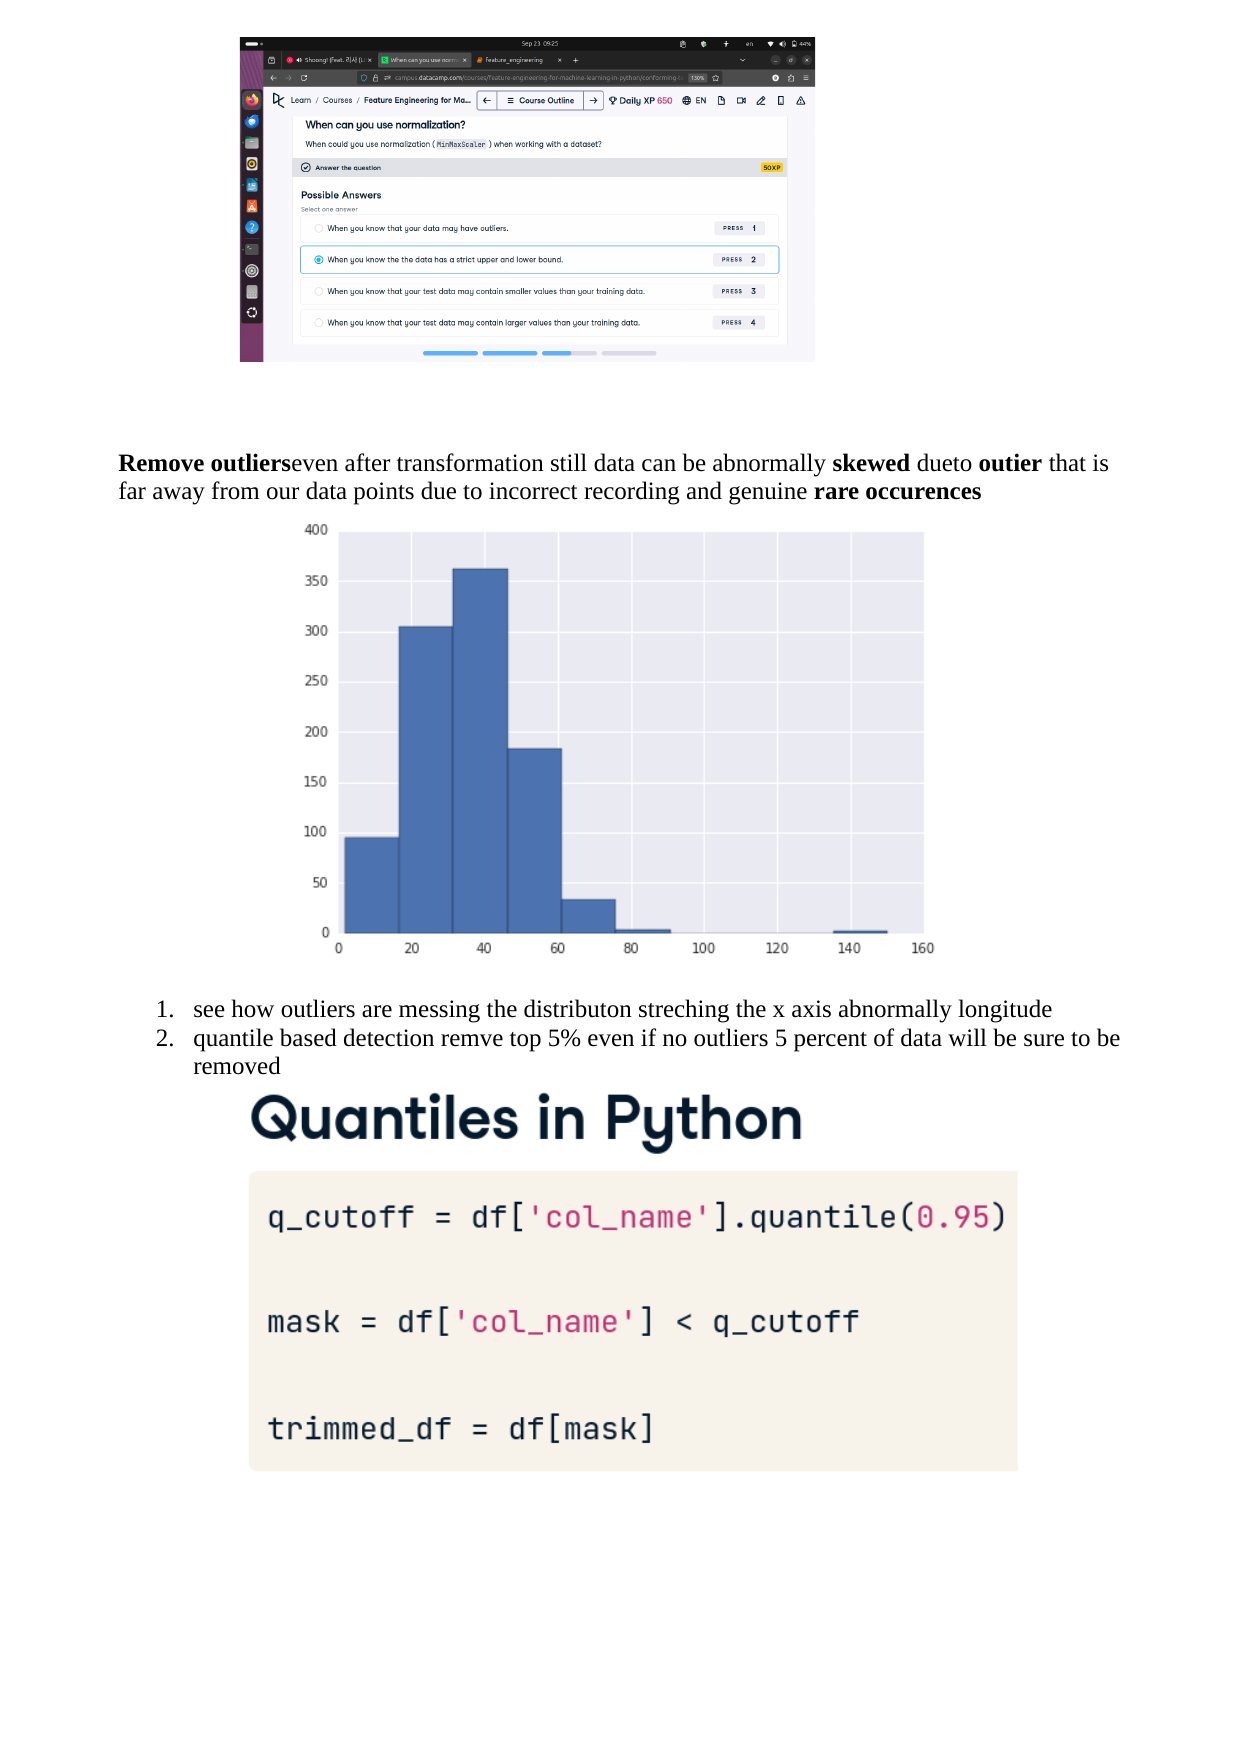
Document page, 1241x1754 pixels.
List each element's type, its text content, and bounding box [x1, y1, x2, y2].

list quantile based detection remve top 5% even if no outliers 5 percent of data will be sure to be removed [156, 1023, 1122, 1080]
picture [222, 1080, 1018, 1528]
picture [287, 505, 953, 961]
text Remove outlierseven after transformation still data can be abnormally skewed dueto outier that is far away from our data points due to incorrect recording and genuine rare occurences [118, 448, 1122, 505]
list see how outliers are messing the distributon streching the x axis abnormally longitude [156, 994, 1122, 1023]
picture [239, 37, 816, 362]
